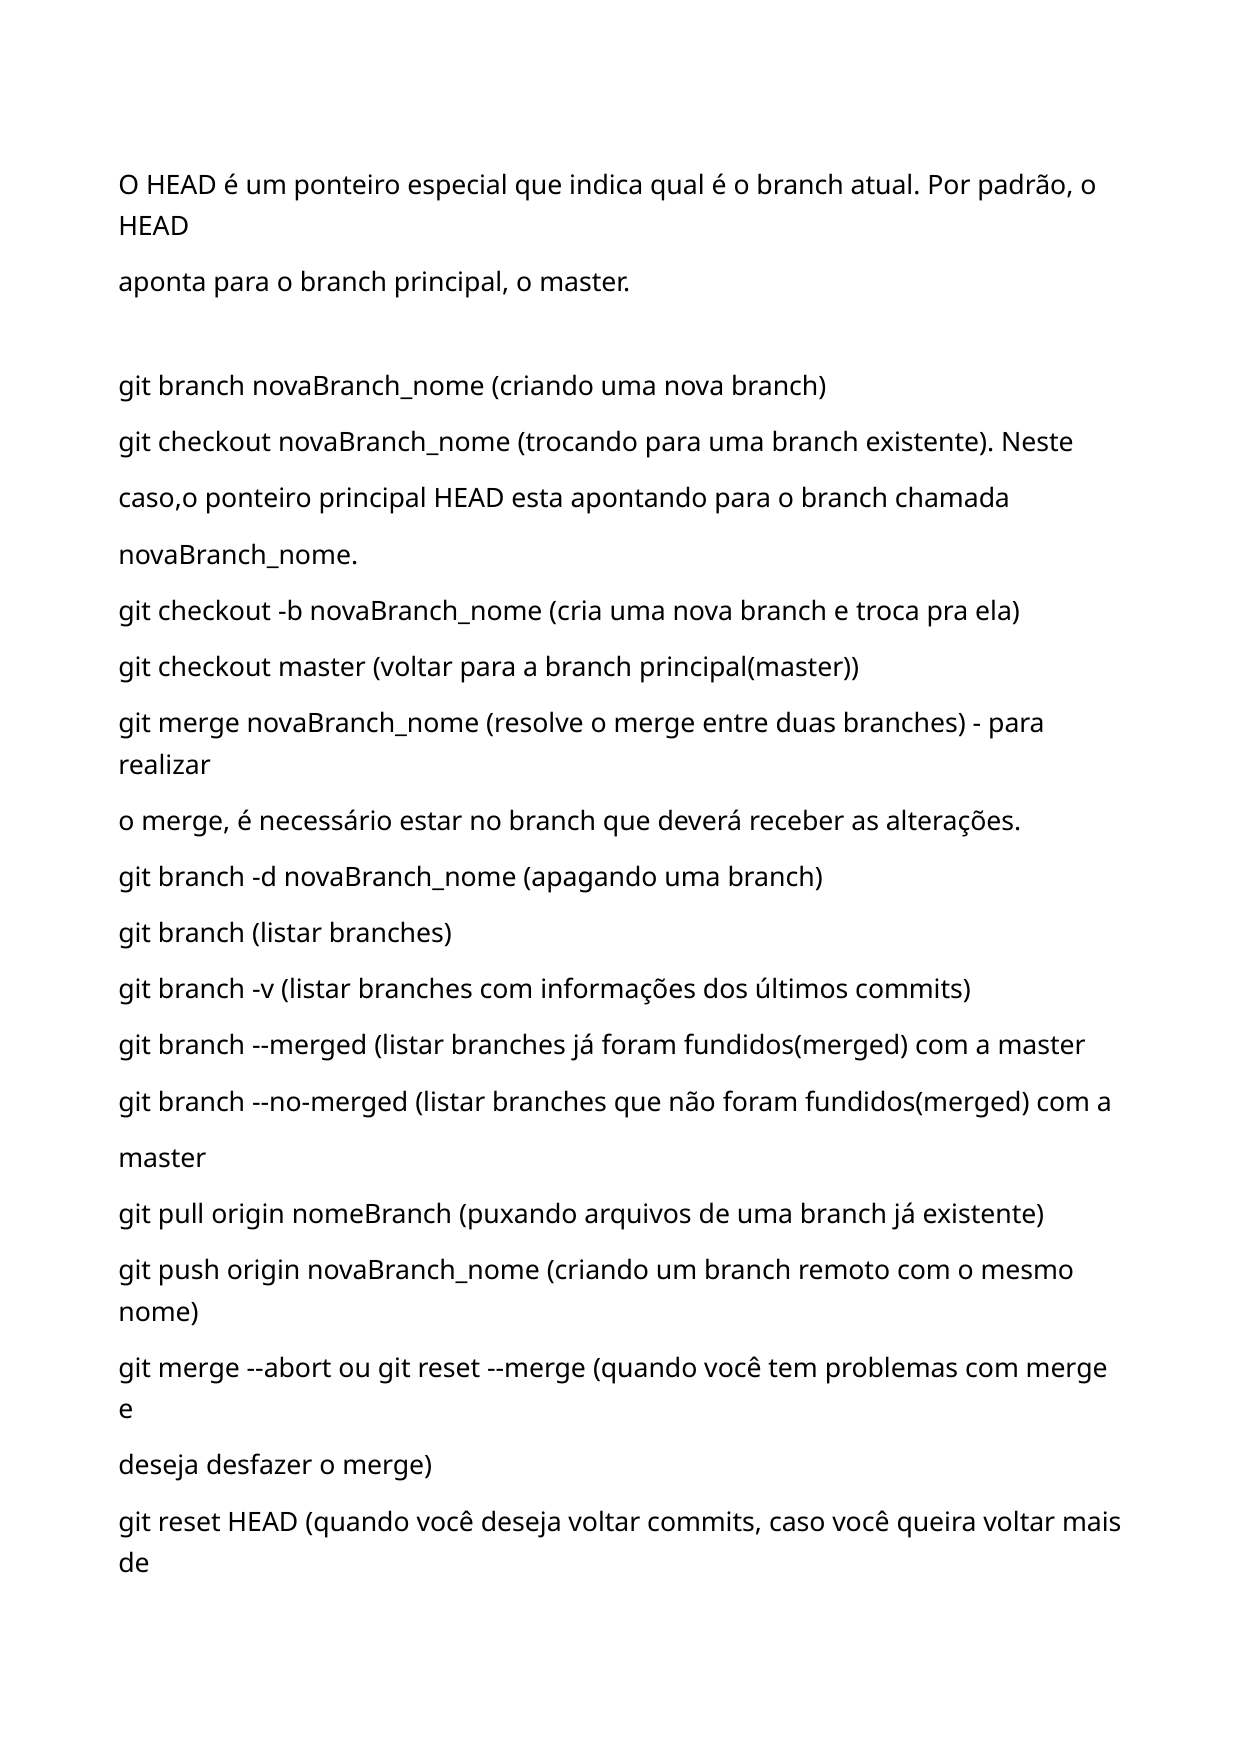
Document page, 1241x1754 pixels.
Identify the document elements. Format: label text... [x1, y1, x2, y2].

text git branch -v (listar branches com informações dos últimos commits) [118, 970, 1122, 1006]
text caso,o ponteiro principal HEAD esta apontando para o branch chamada [118, 479, 1122, 516]
text novaBranch_nome. [118, 536, 1122, 572]
text git checkout novaBranch_nome (trocando para uma branch existente). Neste [118, 423, 1122, 459]
text O HEAD é um ponteiro especial que indica qual é o branch atual. Por padrão, o HEAD [118, 166, 1122, 243]
text git branch -d novaBranch_nome (apagando uma branch) [118, 858, 1122, 894]
text git branch --no-merged (listar branches que não foram fundidos(merged) com a [118, 1082, 1122, 1119]
text git pull origin nomeBranch (puxando arquivos de uma branch já existente) [118, 1195, 1122, 1231]
text git branch novaBranch_nome (criando uma nova branch) [118, 367, 1122, 403]
text o merge, é necessário estar no branch que deverá receber as alterações. [118, 802, 1122, 838]
text master [118, 1139, 1122, 1175]
text git checkout master (voltar para a branch principal(master)) [118, 648, 1122, 684]
text git merge --abort ou git reset --merge (quando você tem problemas com merge e [118, 1349, 1122, 1426]
text aponta para o branch principal, o master. [118, 263, 1122, 299]
text git reset HEAD (quando você deseja voltar commits, caso você queira voltar mais de [118, 1502, 1122, 1580]
text git push origin novaBranch_nome (criando um branch remoto com o mesmo nome) [118, 1251, 1122, 1329]
text deseja desfazer o merge) [118, 1446, 1122, 1482]
text git branch (listar branches) [118, 914, 1122, 950]
text git checkout -b novaBranch_nome (cria uma nova branch e troca pra ela) [118, 592, 1122, 628]
text git merge novaBranch_nome (resolve o merge entre duas branches) - para realizar [118, 704, 1122, 782]
text git branch --merged (listar branches já foram fundidos(merged) com a master [118, 1026, 1122, 1062]
